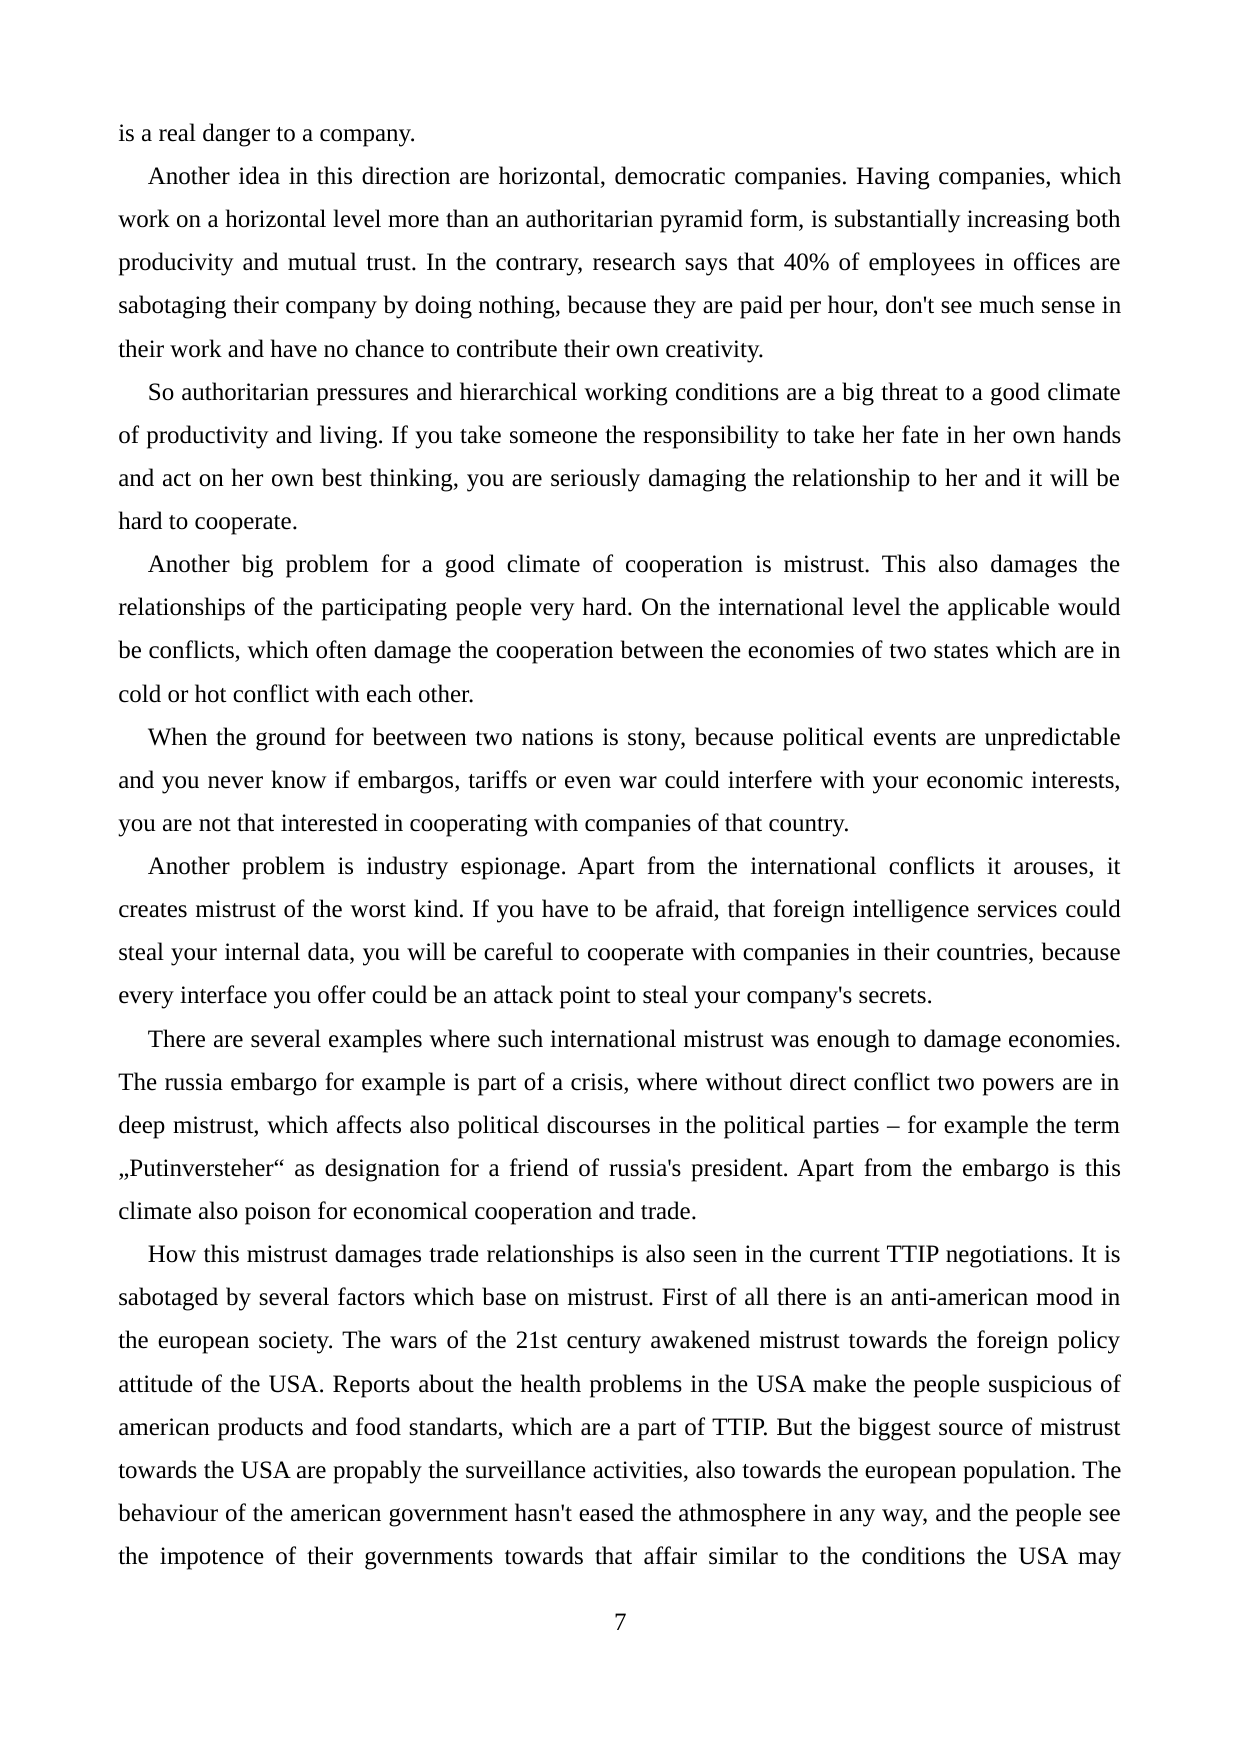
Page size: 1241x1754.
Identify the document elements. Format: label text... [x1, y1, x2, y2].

text Another problem is industry espionage. Apart from the international conflicts it arouses, it creates mistrust of the worst kind. If you have to be afraid, that foreign intelligence services could steal your internal data, you will be careful to cooperate with companies in their countries, because every interface you offer could be an attack point to steal your company's secrets. [118, 851, 1122, 1009]
text How this mistrust damages trade relationships is also seen in the current TTIP negotiations. It is sabotaged by several factors which base on mistrust. First of all there is an anti-american mood in the european society. The wars of the 21st century awakened mistrust towards the foreign policy attitude of the USA. Reports about the health problems in the USA make the people suspicious of american products and food standarts, which are a part of TTIP. But the biggest source of mistrust towards the USA are propably the surveillance activities, also towards the european population. The behaviour of the american government hasn't eased the athmosphere in any way, and the people see the impotence of their governments towards that affair similar to the conditions the USA may [118, 1239, 1122, 1570]
text When the ground for beetween two nations is stony, because political events are unpredictable and you never know if embargos, tariffs or even war could interfere with your economic interests, you are not that interested in cooperating with companies of that country. [118, 722, 1122, 837]
text Another big problem for a good climate of cooperation is mistrust. This also damages the relationships of the participating people very hard. On the international level the applicable would be conflicts, which often damage the cooperation between the economies of two states which are in cold or hot conflict with each other. [118, 549, 1122, 707]
text Stable relationships of mutual trust would raise the happiness of all included parties instead, bringing security to every participant involved in the cooperative production process. This also increases productivity, creativity and in the end also affects the efficiency of the production cycle itself. Whoever experienced bullying at his workplace, the total break down of healthy work relationships, can say, how it affects the productivity – and according to Forbes 96% of employees have experienced bullying. And as „62% saw sabotaging of others’ work or reputations,” too, this is a real danger to a company. [118, 118, 1122, 147]
text Another idea in this direction are horizontal, democratic companies. Having companies, which work on a horizontal level more than an authoritarian pyramid form, is substantially increasing both producivity and mutual trust. In the contrary, research says that 40% of employees in offices are sabotaging their company by doing nothing, because they are paid per hour, don't see much sense in their work and have no chance to contribute their own creativity. [118, 161, 1122, 362]
text So authoritarian pressures and hierarchical working conditions are a big threat to a good climate of productivity and living. If you take someone the responsibility to take her fate in her own hands and act on her own best thinking, you are seriously damaging the relationship to her and it will be hard to cooperate. [118, 377, 1122, 535]
text There are several examples where such international mistrust was enough to damage economies. The russia embargo for example is part of a crisis, where without direct conflict two powers are in deep mistrust, which affects also political discourses in the political parties – for example the term „Putinversteher“ as designation for a friend of russia's president. Apart from the embargo is this climate also poison for economical cooperation and trade. [118, 1024, 1122, 1225]
